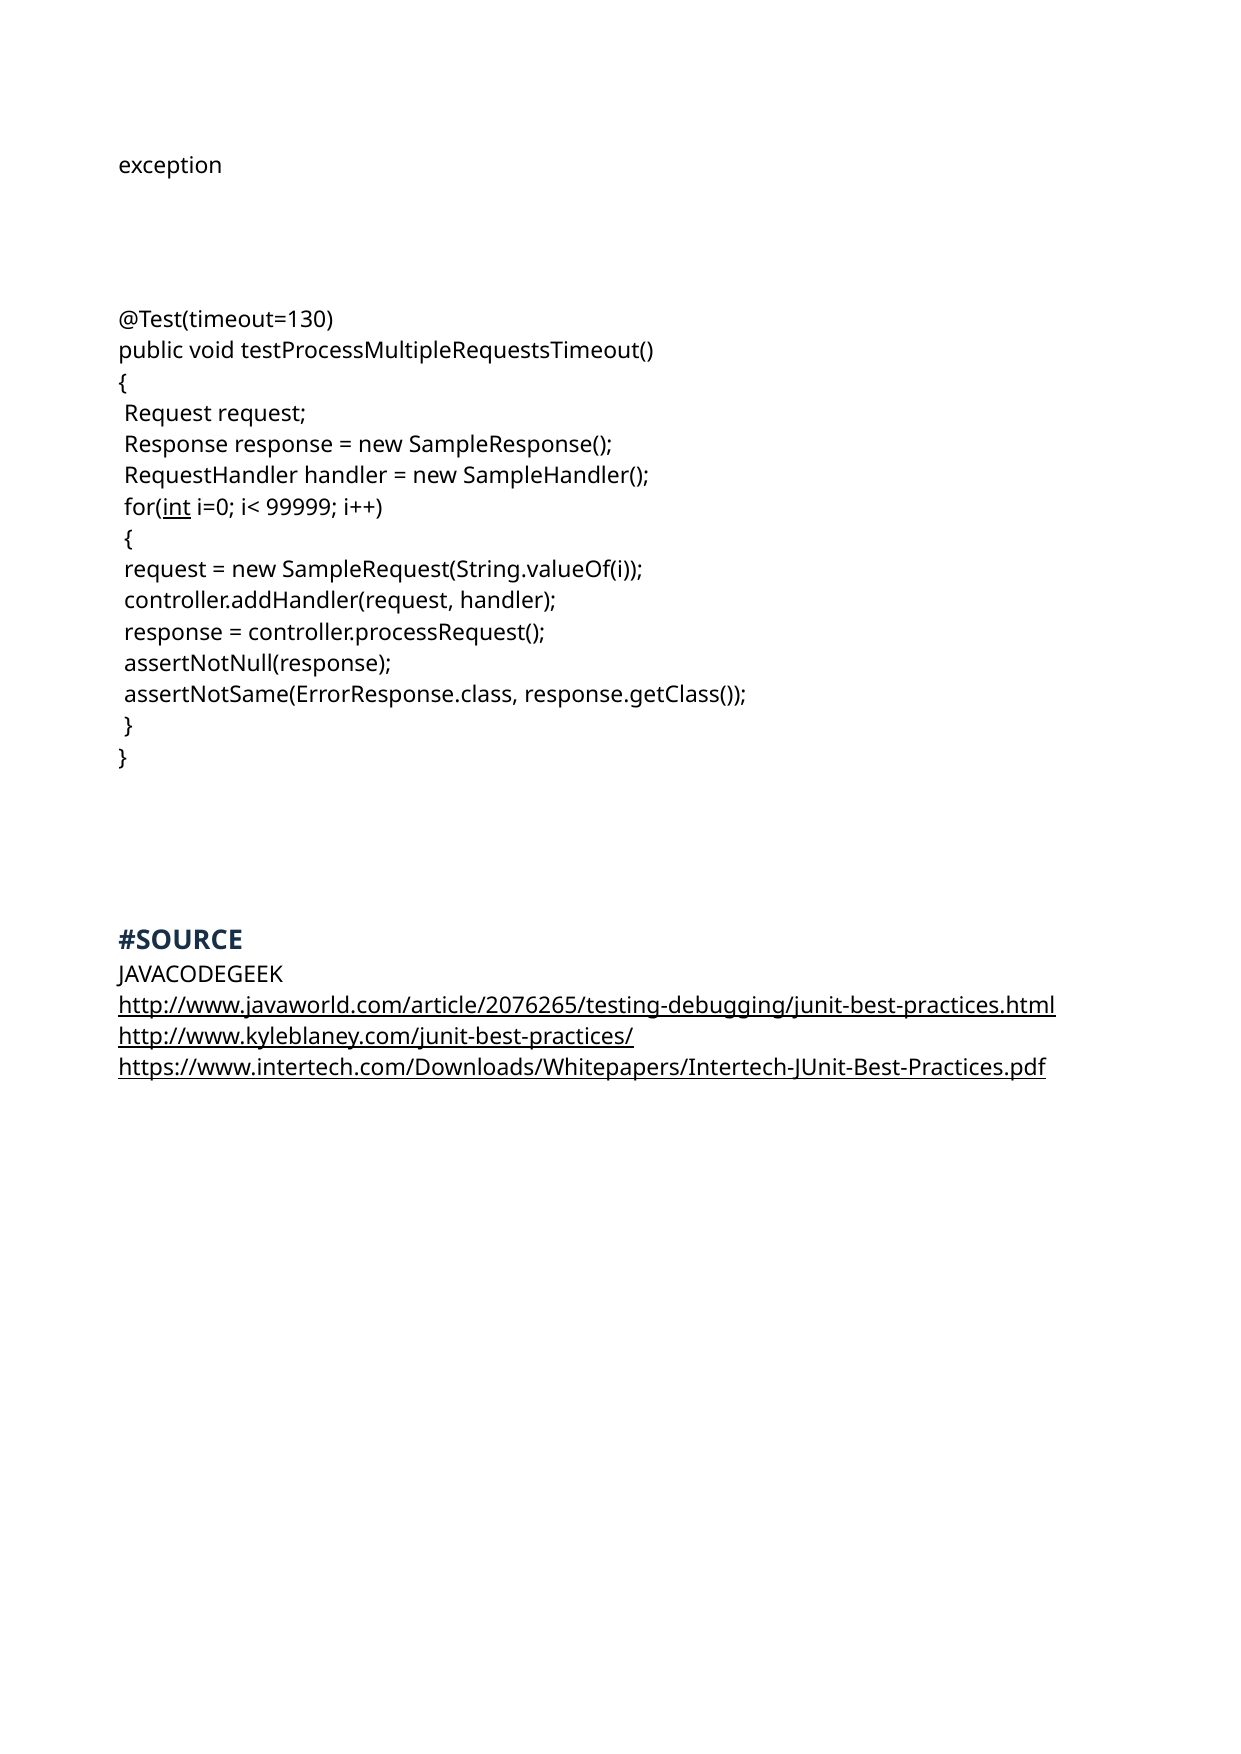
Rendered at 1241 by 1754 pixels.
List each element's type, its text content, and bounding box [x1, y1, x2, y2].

text @Test(timeout=130) [118, 303, 1122, 334]
text http://www.kyleblaney.com/junit-best-practices/ [118, 1020, 1122, 1051]
text RequestHandler handler = new SampleHandler(); [118, 459, 1122, 491]
text controller.addHandler(request, handler); [118, 584, 1122, 616]
text } [118, 741, 1122, 772]
text request = new SampleRequest(String.valueOf(i)); [118, 553, 1122, 584]
text Response response = new SampleResponse(); [118, 428, 1122, 459]
text { [118, 366, 1122, 397]
text } [118, 709, 1122, 741]
text assertNotSame(ErrorResponse.class, response.getClass()); [118, 678, 1122, 709]
text { [118, 522, 1122, 553]
text http://www.javaworld.com/article/2076265/testing-debugging/junit-best-practices.html [118, 989, 1122, 1020]
text #SOURCE [118, 921, 1122, 957]
text https://www.intertech.com/Downloads/Whitepapers/Intertech-JUnit-Best-Practices.pdf [118, 1051, 1122, 1082]
text for(int i=0; i< 99999; i++) [118, 491, 1122, 522]
text JAVACODEGEEK [118, 957, 1122, 989]
text response = controller.processRequest(); [118, 616, 1122, 647]
text Request request; [118, 397, 1122, 428]
text assertNotNull(response); [118, 647, 1122, 678]
text exception [118, 149, 1122, 181]
text public void testProcessMultipleRequestsTimeout() [118, 334, 1122, 366]
